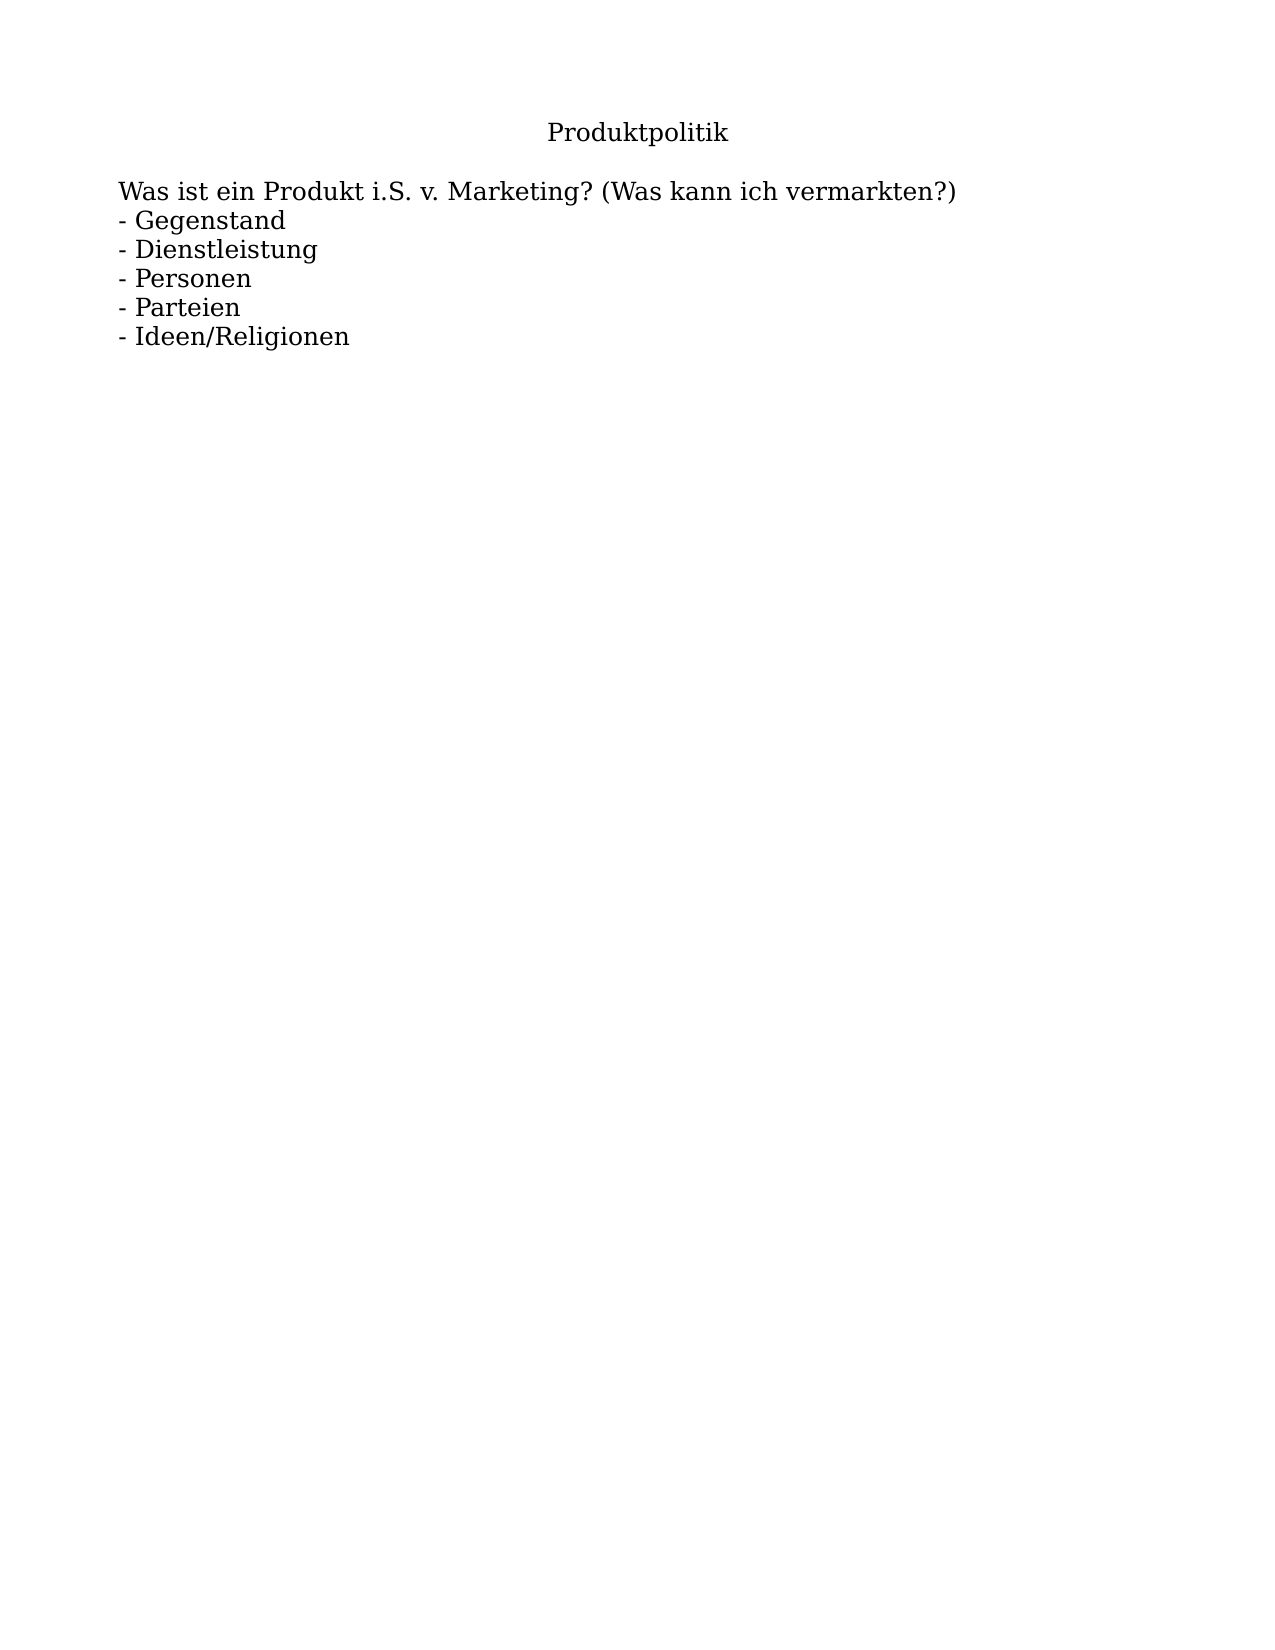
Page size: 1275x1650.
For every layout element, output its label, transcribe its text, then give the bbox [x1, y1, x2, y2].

text - Personen [118, 264, 1157, 293]
text - Gegenstand [118, 206, 1157, 235]
text - Parteien [118, 293, 1157, 323]
text - Dienstleistung [118, 235, 1157, 264]
text - Ideen/Religionen [118, 323, 1157, 352]
text Was ist ein Produkt i.S. v. Marketing? (Was kann ich vermarkten?) [118, 177, 1157, 206]
